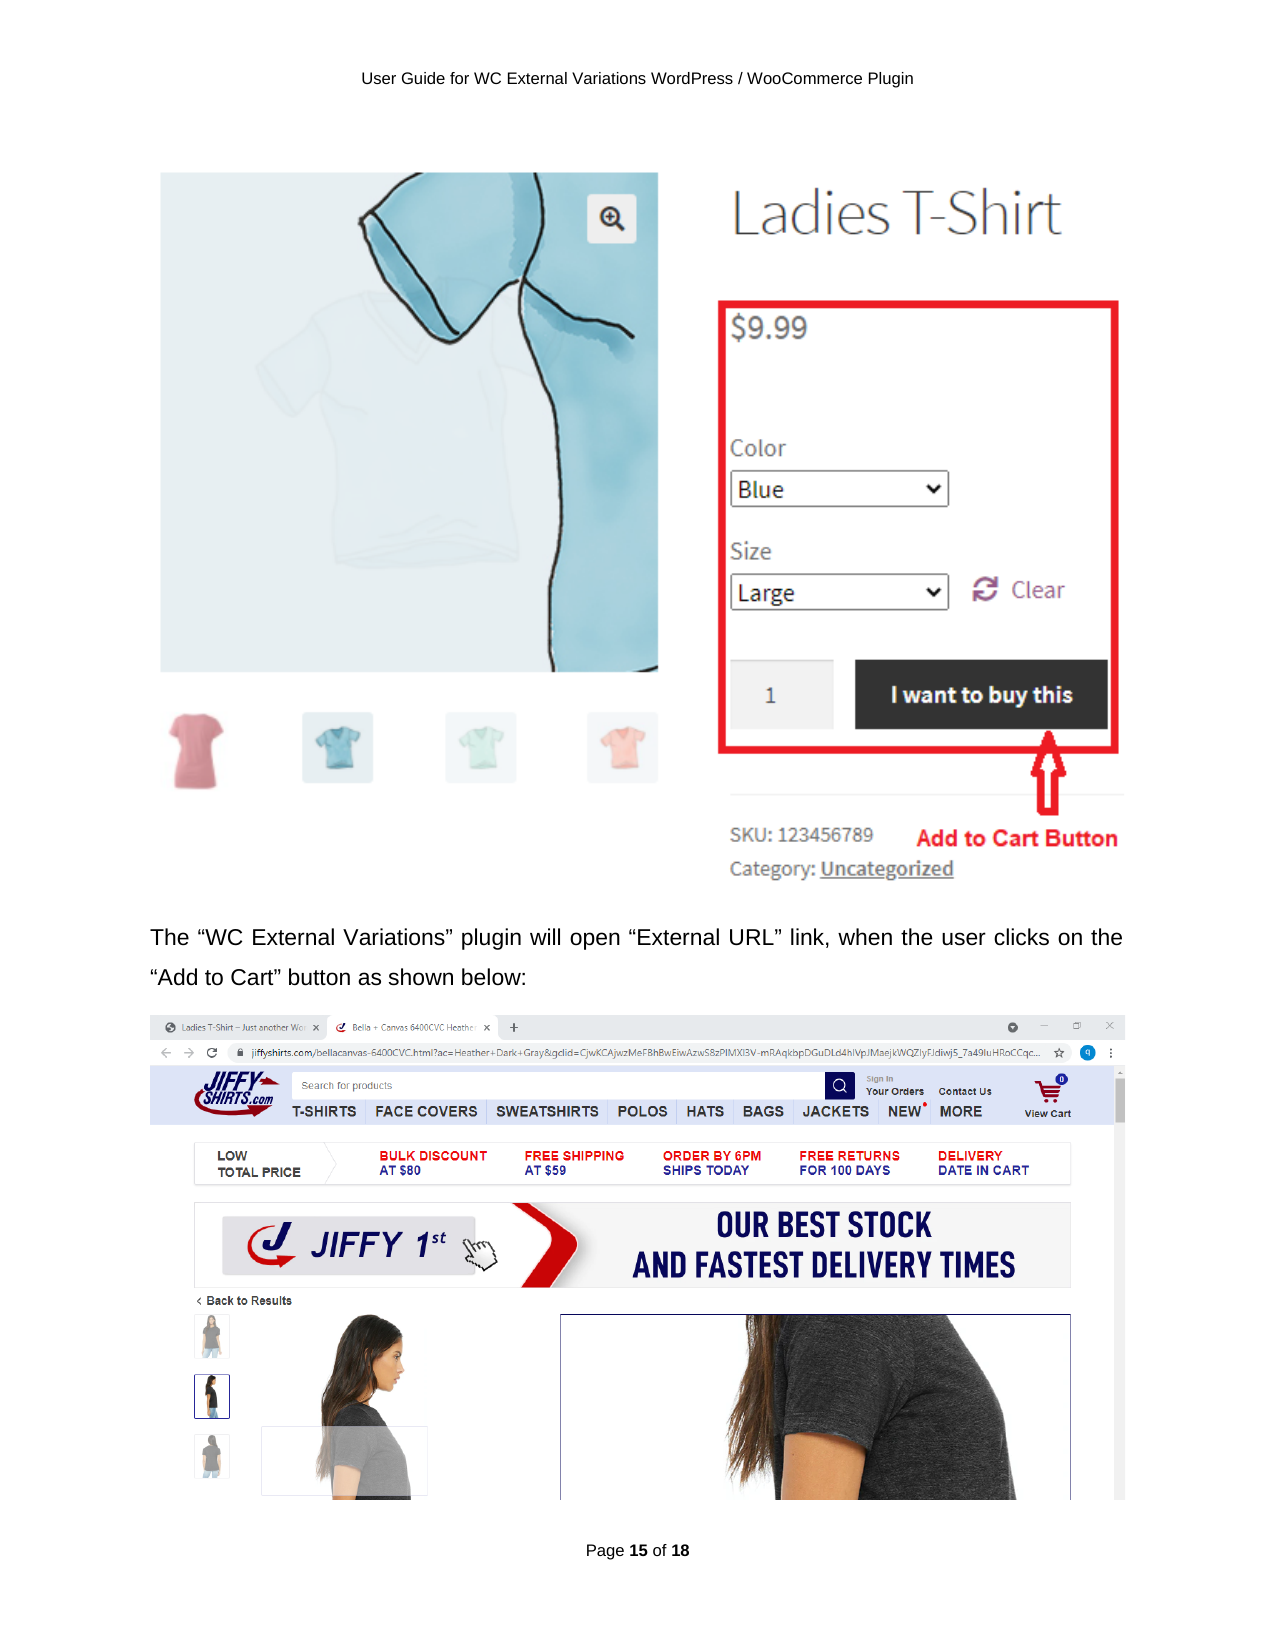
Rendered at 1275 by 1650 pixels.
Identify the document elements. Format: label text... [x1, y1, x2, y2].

picture [150, 1015, 1125, 1500]
text The “WC External Variations” plugin will open “External URL” link, when the user clicks on the “Add to Cart” button as shown below: [150, 924, 1125, 990]
picture [150, 162, 1125, 899]
